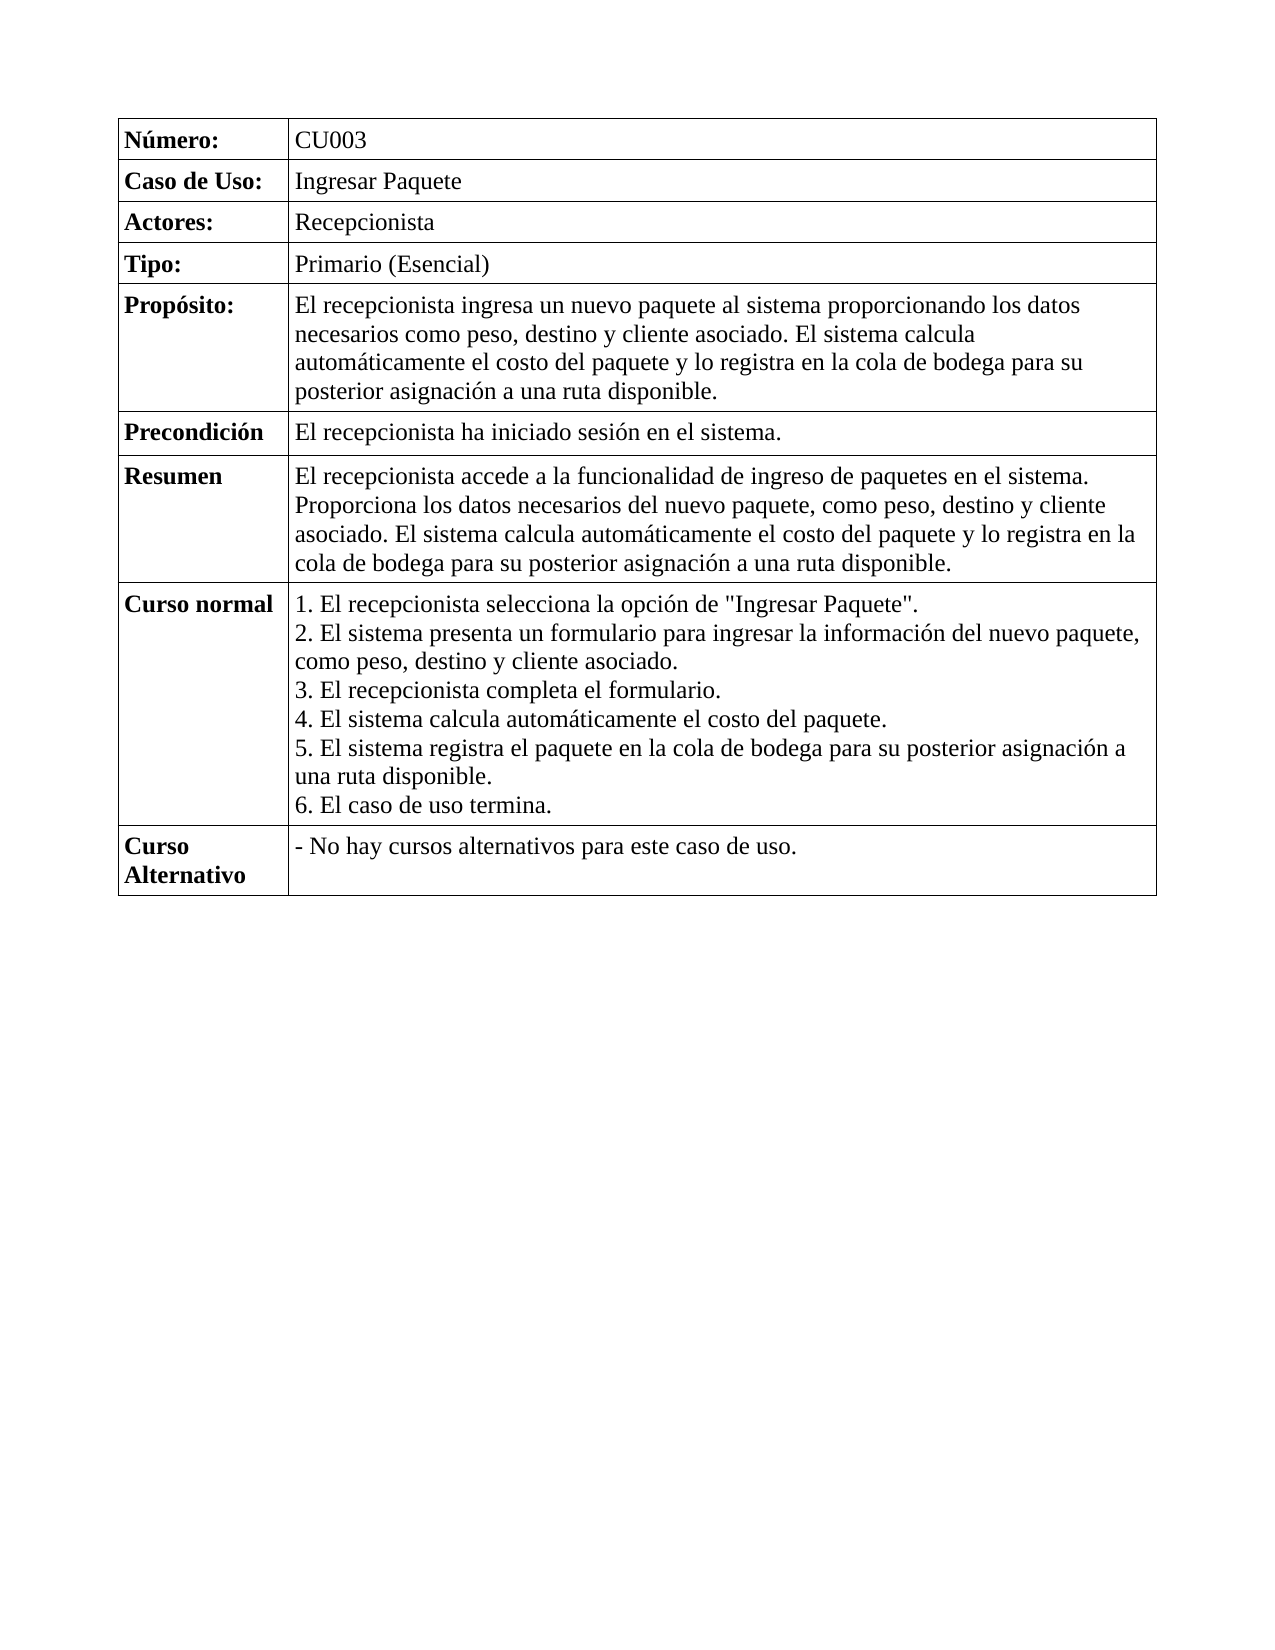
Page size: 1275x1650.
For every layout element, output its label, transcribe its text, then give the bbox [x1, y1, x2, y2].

table_cell Ingresar Paquete [289, 160, 1156, 201]
table_header Número: [119, 119, 288, 159]
table_cell Caso de Uso: [119, 160, 288, 201]
table_cell Tipo: [119, 243, 288, 283]
table_cell Resumen [119, 456, 288, 582]
table_header CU003 [289, 119, 1156, 159]
table_cell - No hay cursos alternativos para este caso de uso. [289, 826, 1156, 895]
table_cell Propósito: [119, 284, 288, 411]
table_cell Curso Alternativo [119, 826, 288, 895]
table_cell El recepcionista accede a la funcionalidad de ingreso de paquetes en el sistema. Proporciona los datos necesarios del nuevo paquete, como peso, destino y cliente asociado. El sistema calcula automáticamente el costo del paquete y lo registra en la cola de bodega para su posterior asignación a una ruta disponible. [289, 456, 1156, 582]
table_cell El recepcionista ha iniciado sesión en el sistema. [289, 412, 1156, 455]
table_cell Recepcionista [289, 202, 1156, 242]
table_cell Primario (Esencial) [289, 243, 1156, 283]
table_cell Precondición [119, 412, 288, 455]
table_cell Curso normal [119, 583, 288, 825]
table_cell El recepcionista ingresa un nuevo paquete al sistema proporcionando los datos necesarios como peso, destino y cliente asociado. El sistema calcula automáticamente el costo del paquete y lo registra en la cola de bodega para su posterior asignación a una ruta disponible. [289, 284, 1156, 411]
table_cell Actores: [119, 202, 288, 242]
table_cell 1. El recepcionista selecciona la opción de "Ingresar Paquete". 2. El sistema presenta un formulario para ingresar la información del nuevo paquete, como peso, destino y cliente asociado. 3. El recepcionista completa el formulario. 4. El sistema calcula automáticamente el costo del paquete. 5. El sistema registra el paquete en la cola de bodega para su posterior asignación a una ruta disponible. 6. El caso de uso termina. [289, 583, 1156, 825]
